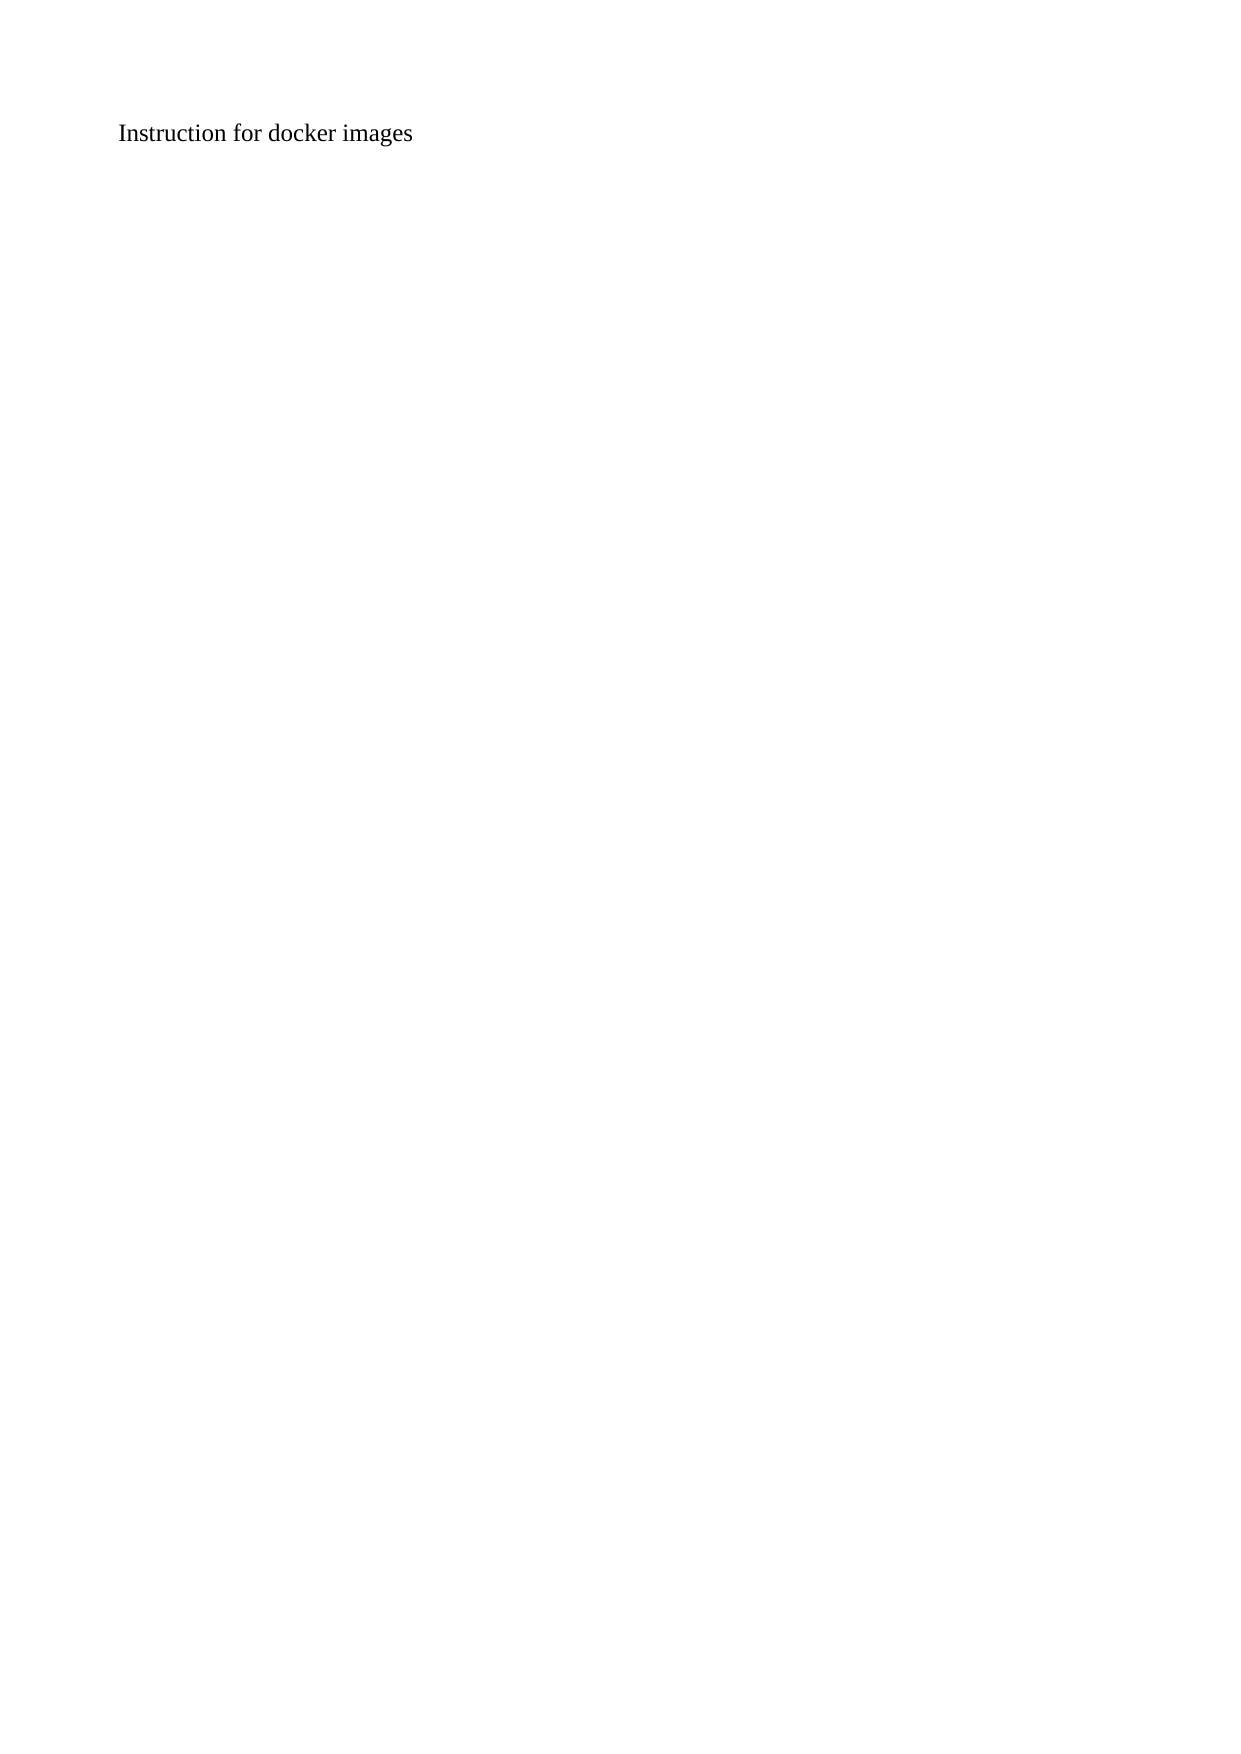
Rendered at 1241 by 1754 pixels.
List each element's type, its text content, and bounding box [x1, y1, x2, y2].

text Instruction for docker images [118, 118, 1122, 147]
